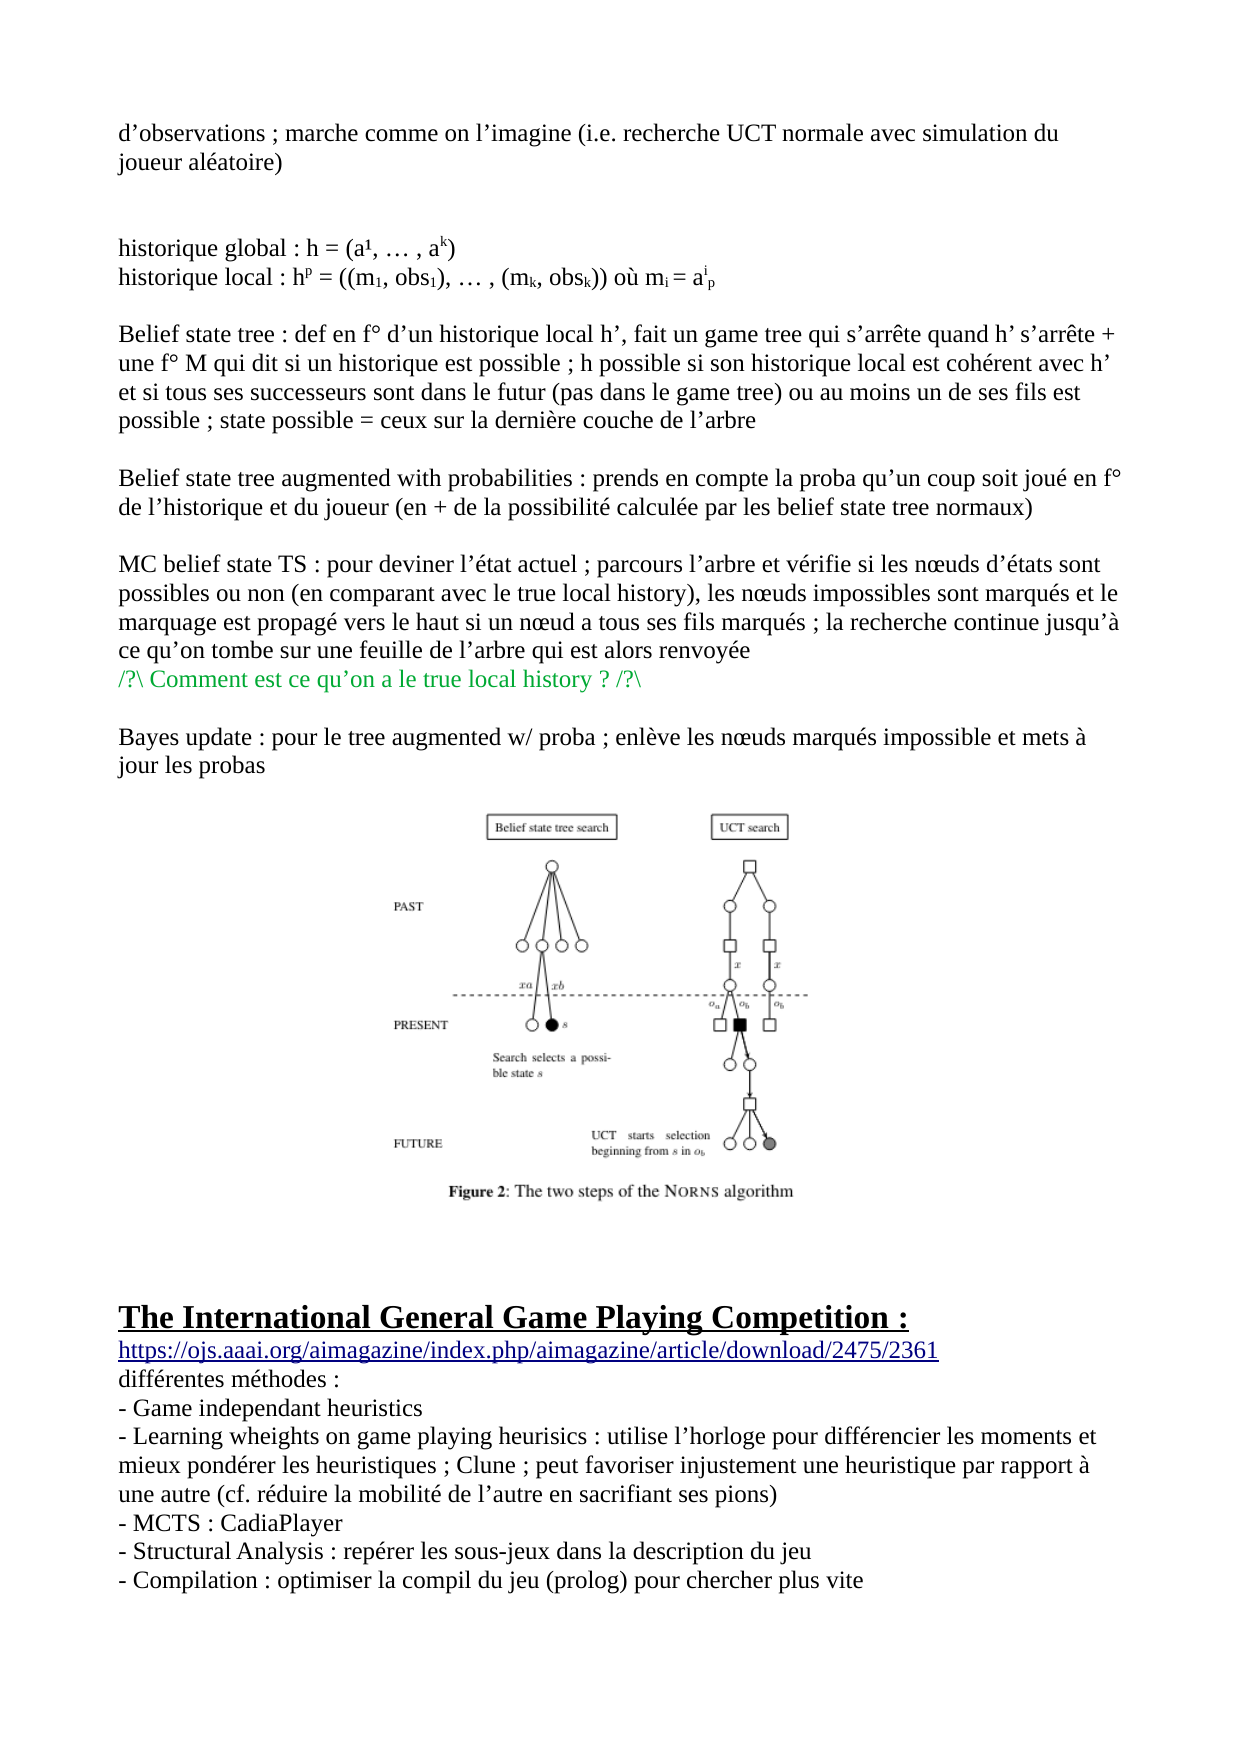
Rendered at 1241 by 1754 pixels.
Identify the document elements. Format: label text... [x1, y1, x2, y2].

text - MCTS : CadiaPlayer [118, 1508, 1122, 1536]
text - Learning wheights on game playing heurisics : utilise l’horloge pour différencier les moments et mieux pondérer les heuristiques ; Clune ; peut favoriser injustement une heuristique par rapport à une autre (cf. réduire la mobilité de l’autre en sacrifiant ses pions) [118, 1421, 1122, 1508]
text - Structural Analysis : repérer les sous-jeux dans la description du jeu [118, 1536, 1122, 1565]
text historique global : h = (a¹, … , ak) [118, 233, 1122, 262]
text d’observations ; marche comme on l’imagine (i.e. recherche UCT normale avec simulation du joueur aléatoire) [118, 118, 1122, 176]
text MC belief state TS : pour deviner l’état actuel ; parcours l’arbre et vérifie si les nœuds d’états sont possibles ou non (en comparant avec le true local history), les nœuds impossibles sont marqués et le marquage est propagé vers le haut si un nœud a tous ses fils marqués ; la recherche continue jusqu’à ce qu’on tombe sur une feuille de l’arbre qui est alors renvoyée [118, 549, 1122, 664]
text - Game independant heuristics [118, 1393, 1122, 1421]
text différentes méthodes : [118, 1364, 1122, 1393]
text The International General Game Playing Competition : [118, 1297, 1122, 1335]
text Belief state tree : def en f° d’un historique local h’, fait un game tree qui s’arrête quand h’ s’arrête + une f° M qui dit si un historique est possible ; h possible si son historique local est cohérent avec h’ et si tous ses successeurs sont dans le futur (pas dans le game tree) ou au moins un de ses fils est possible ; state possible = ceux sur la dernière couche de l’arbre [118, 319, 1122, 434]
text Belief state tree augmented with probabilities : prends en compte la proba qu’un coup soit joué en f° de l’historique et du joueur (en + de la possibilité calculée par les belief state tree normaux) [118, 463, 1122, 521]
text - Compilation : optimiser la compil du jeu (prolog) pour chercher plus vite [118, 1565, 1122, 1594]
picture [376, 779, 864, 1210]
text /?\ Comment est ce qu’on a le true local history ? /?\ [118, 664, 1122, 693]
text historique local : hp = ((m1, obs1), … , (mk, obsk)) où mi = aip [118, 262, 1122, 291]
text Bayes update : pour le tree augmented w/ proba ; enlève les nœuds marqués impossible et mets à jour les probas [118, 722, 1122, 779]
text https://ojs.aaai.org/aimagazine/index.php/aimagazine/article/download/2475/2361 [118, 1335, 1122, 1364]
